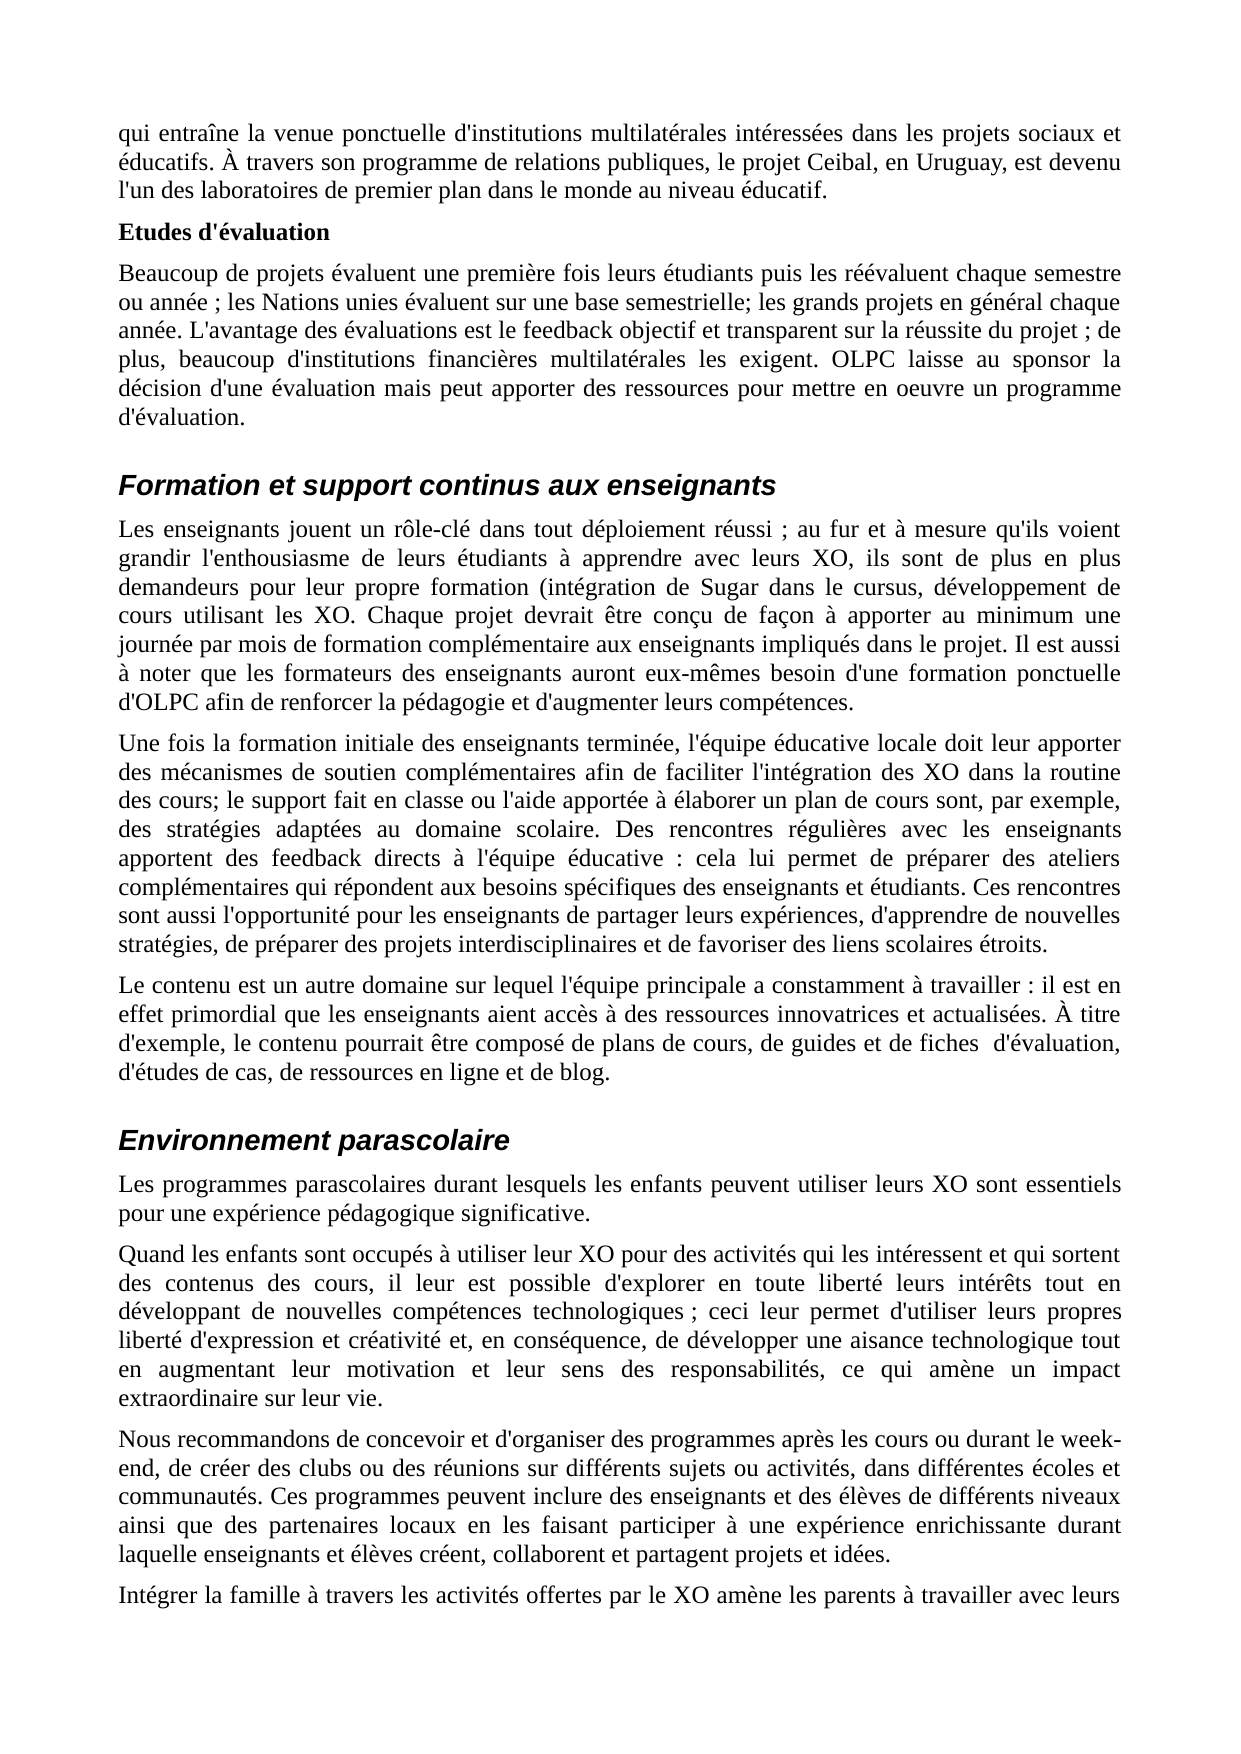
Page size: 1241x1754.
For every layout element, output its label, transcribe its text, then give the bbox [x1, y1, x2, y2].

subtitle Environnement parascolaire [118, 1123, 1122, 1156]
text Quand les enfants sont occupés à utiliser leur XO pour des activités qui les intéressent et qui sortent des contenus des cours, il leur est possible d'explorer en toute liberté leurs intérêts tout en développant de nouvelles compétences technologiques ; ceci leur permet d'utiliser leurs propres liberté d'expression et créativité et, en conséquence, de développer une aisance technologique tout en augmentant leur motivation et leur sens des responsabilités, ce qui amène un impact extraordinaire sur leur vie. [118, 1239, 1122, 1411]
text Nous recommandons de concevoir et d'organiser des programmes après les cours ou durant le week-end, de créer des clubs ou des réunions sur différents sujets ou activités, dans différentes écoles et communautés. Ces programmes peuvent inclure des enseignants et des élèves de différents niveaux ainsi que des partenaires locaux en les faisant participer à une expérience enrichissante durant laquelle enseignants et élèves créent, collaborent et partagent projets et idées. [118, 1424, 1122, 1568]
text Les enseignants jouent un rôle-clé dans tout déploiement réussi ; au fur et à mesure qu'ils voient grandir l'enthousiasme de leurs étudiants à apprendre avec leurs XO, ils sont de plus en plus demandeurs pour leur propre formation (intégration de Sugar dans le cursus, développement de cours utilisant les XO. Chaque projet devrait être conçu de façon à apporter au minimum une journée par mois de formation complémentaire aux enseignants impliqués dans le projet. Il est aussi à noter que les formateurs des enseignants auront eux-mêmes besoin d'une formation ponctuelle d'OLPC afin de renforcer la pédagogie et d'augmenter leurs compétences. [118, 514, 1122, 715]
text Une fois la formation initiale des enseignants terminée, l'équipe éducative locale doit leur apporter des mécanismes de soutien complémentaires afin de faciliter l'intégration des XO dans la routine des cours; le support fait en classe ou l'aide apportée à élaborer un plan de cours sont, par exemple, des stratégies adaptées au domaine scolaire. Des rencontres régulières avec les enseignants apportent des feedback directs à l'équipe éducative : cela lui permet de préparer des ateliers complémentaires qui répondent aux besoins spécifiques des enseignants et étudiants. Ces rencontres sont aussi l'opportunité pour les enseignants de partager leurs expériences, d'apprendre de nouvelles stratégies, de préparer des projets interdisciplinaires et de favoriser des liens scolaires étroits. [118, 728, 1122, 958]
text Intégrer la famille à travers les activités offertes par le XO amène les parents à travailler avec leurs [118, 1580, 1122, 1609]
text Les programmes parascolaires durant lesquels les enfants peuvent utiliser leurs XO sont essentiels pour une expérience pédagogique significative. [118, 1169, 1122, 1226]
text Beaucoup de projets évaluent une première fois leurs étudiants puis les réévaluent chaque semestre ou année ; les Nations unies évaluent sur une base semestrielle; les grands projets en général chaque année. L'avantage des évaluations est le feedback objectif et transparent sur la réussite du projet ; de plus, beaucoup d'institutions financières multilatérales les exigent. OLPC laisse au sponsor la décision d'une évaluation mais peut apporter des ressources pour mettre en oeuvre un programme d'évaluation. [118, 258, 1122, 431]
text qui entraîne la venue ponctuelle d'institutions multilatérales intéressées dans les projets sociaux et éducatifs. À travers son programme de relations publiques, le projet Ceibal, en Uruguay, est devenu l'un des laboratoires de premier plan dans le monde au niveau éducatif. [118, 118, 1122, 204]
text Etudes d'évaluation [118, 217, 1122, 246]
text Le contenu est un autre domaine sur lequel l'équipe principale a constamment à travailler : il est en effet primordial que les enseignants aient accès à des ressources innovatrices et actualisées. À titre d'exemple, le contenu pourrait être composé de plans de cours, de guides et de fiches d'évaluation, d'études de cas, de ressources en ligne et de blog. [118, 970, 1122, 1085]
subtitle Formation et support continus aux enseignants [118, 468, 1122, 502]
